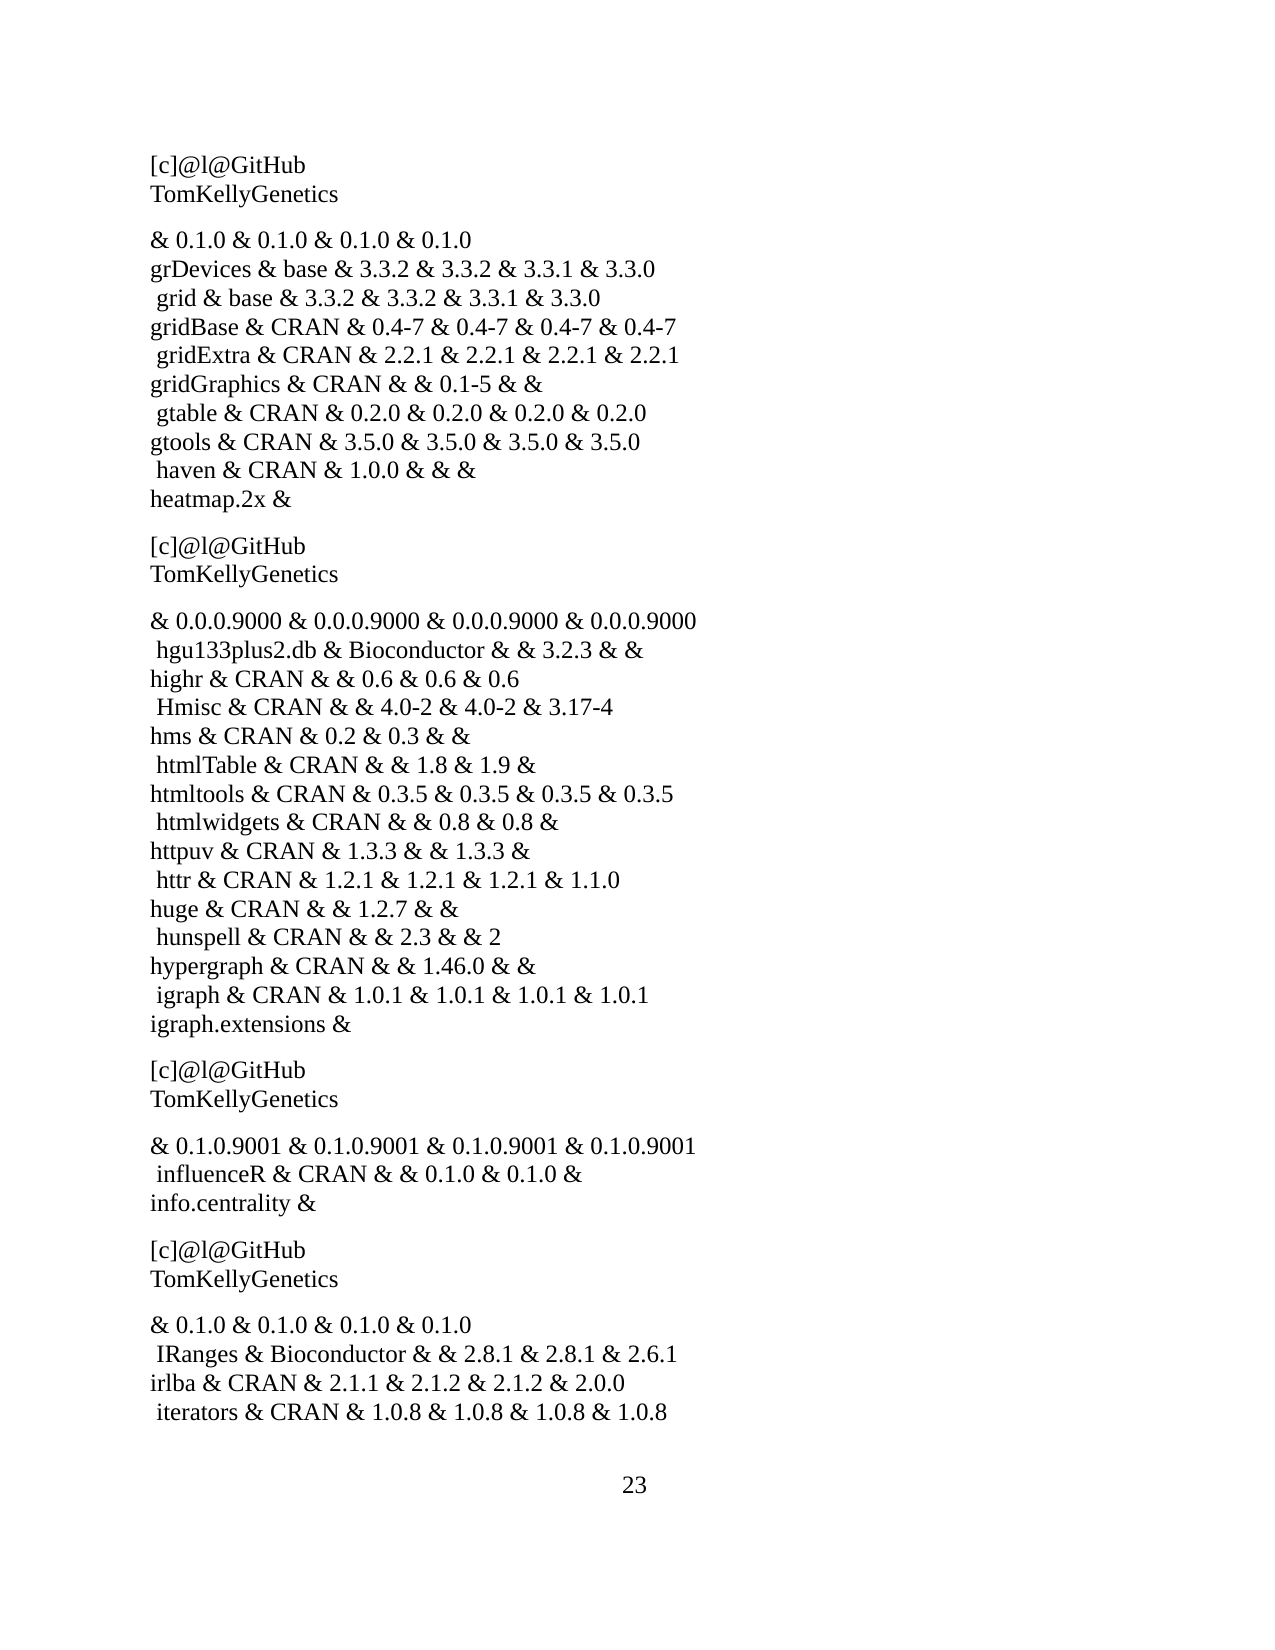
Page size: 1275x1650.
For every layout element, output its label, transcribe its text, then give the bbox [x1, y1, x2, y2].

text & 0.1.0 & 0.1.0 & 0.1.0 & 0.1.0 IRanges & Bioconductor & & 2.8.1 & 2.8.1 & 2.6.1 irlba & CRAN & 2.1.1 & 2.1.2 & 2.1.2 & 2.0.0 iterators & CRAN & 1.0.8 & 1.0.8 & 1.0.8 & 1.0.8 [150, 1310, 1125, 1425]
text & 0.0.0.9000 & 0.0.0.9000 & 0.0.0.9000 & 0.0.0.9000 hgu133plus2.db & Bioconductor & & 3.2.3 & & highr & CRAN & & 0.6 & 0.6 & 0.6 Hmisc & CRAN & & 4.0-2 & 4.0-2 & 3.17-4 hms & CRAN & 0.2 & 0.3 & & htmlTable & CRAN & & 1.8 & 1.9 & htmltools & CRAN & 0.3.5 & 0.3.5 & 0.3.5 & 0.3.5 htmlwidgets & CRAN & & 0.8 & 0.8 & httpuv & CRAN & 1.3.3 & & 1.3.3 & httr & CRAN & 1.2.1 & 1.2.1 & 1.2.1 & 1.1.0 huge & CRAN & & 1.2.7 & & hunspell & CRAN & & 2.3 & & 2 hypergraph & CRAN & & 1.46.0 & & igraph & CRAN & 1.0.1 & 1.0.1 & 1.0.1 & 1.0.1 igraph.extensions & [150, 606, 1125, 1037]
text [c]@l@GitHub TomKellyGenetics [150, 1055, 1125, 1113]
text [c]@l@GitHub TomKellyGenetics [150, 531, 1125, 588]
text [c]@l@GitHub TomKellyGenetics [150, 1235, 1125, 1292]
text [c]@l@GitHub TomKellyGenetics [150, 150, 1125, 207]
text & 0.1.0.9001 & 0.1.0.9001 & 0.1.0.9001 & 0.1.0.9001 influenceR & CRAN & & 0.1.0 & 0.1.0 & info.centrality & [150, 1131, 1125, 1217]
text & 0.1.0 & 0.1.0 & 0.1.0 & 0.1.0 grDevices & base & 3.3.2 & 3.3.2 & 3.3.1 & 3.3.0 grid & base & 3.3.2 & 3.3.2 & 3.3.1 & 3.3.0 gridBase & CRAN & 0.4-7 & 0.4-7 & 0.4-7 & 0.4-7 gridExtra & CRAN & 2.2.1 & 2.2.1 & 2.2.1 & 2.2.1 gridGraphics & CRAN & & 0.1-5 & & gtable & CRAN & 0.2.0 & 0.2.0 & 0.2.0 & 0.2.0 gtools & CRAN & 3.5.0 & 3.5.0 & 3.5.0 & 3.5.0 haven & CRAN & 1.0.0 & & & heatmap.2x & [150, 225, 1125, 513]
